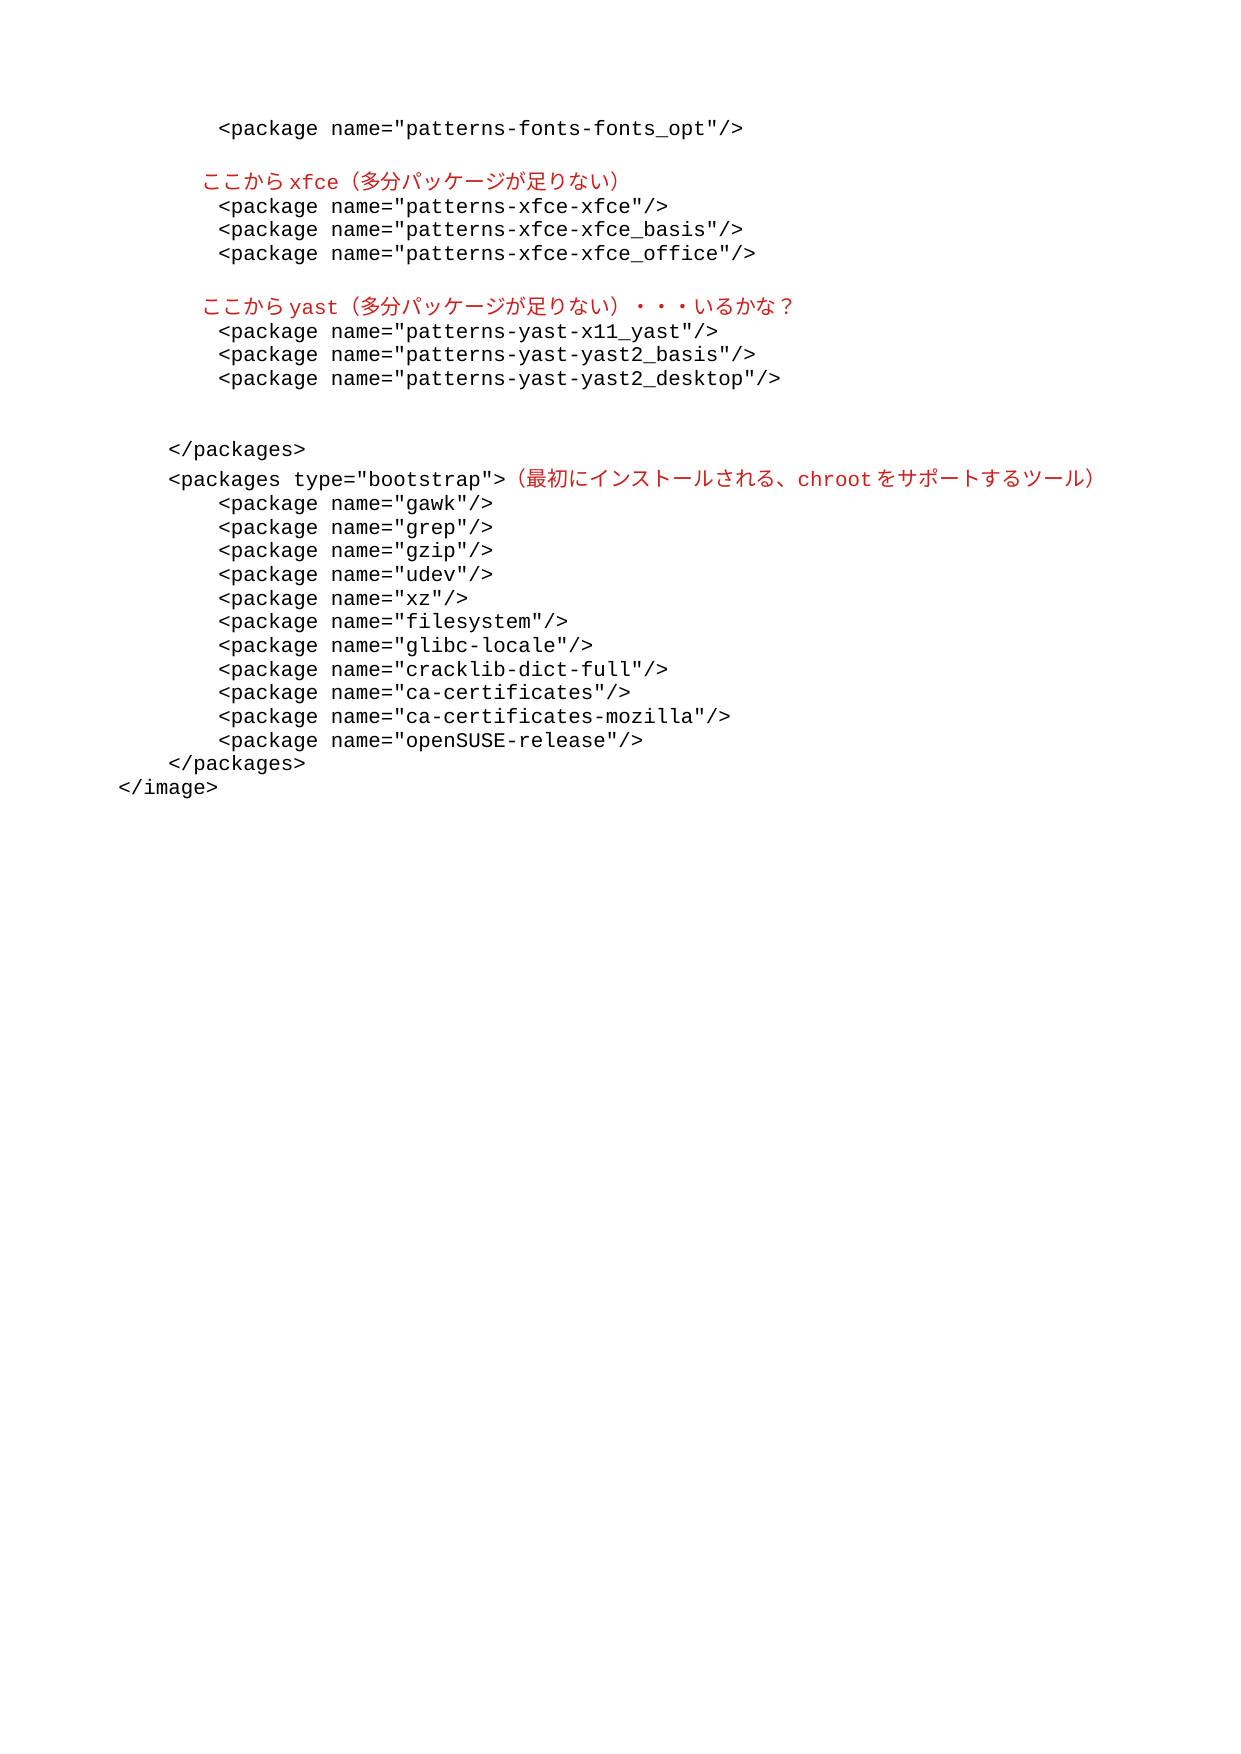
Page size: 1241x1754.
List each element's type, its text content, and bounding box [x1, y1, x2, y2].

text ここからxfce（多分パッケージが足りない） [118, 165, 1122, 196]
text <packages type="bootstrap">（最初にインストールされる、chrootをサポートするツール） [118, 463, 1122, 493]
text <package name="ca-certificates"/> [118, 682, 1122, 706]
text <package name="patterns-yast-yast2_basis"/> [118, 344, 1122, 368]
text <package name="patterns-xfce-xfce_office"/> [118, 243, 1122, 267]
text </packages> [118, 439, 1122, 463]
text <package name="patterns-xfce-xfce_basis"/> [118, 219, 1122, 243]
text <package name="glibc-locale"/> [118, 635, 1122, 659]
text </packages> [118, 753, 1122, 777]
text <package name="filesystem"/> [118, 611, 1122, 635]
text <package name="openSUSE-release"/> [118, 729, 1122, 753]
text <package name="patterns-fonts-fonts_opt"/> [118, 118, 1122, 142]
text <package name="udev"/> [118, 564, 1122, 588]
text <package name="gzip"/> [118, 540, 1122, 564]
text </image> [118, 777, 1122, 801]
text <package name="xz"/> [118, 588, 1122, 611]
text <package name="gawk"/> [118, 493, 1122, 517]
text <package name="patterns-yast-yast2_desktop"/> [118, 368, 1122, 392]
text ここからyast（多分パッケージが足りない）・・・いるかな？ [118, 290, 1122, 321]
text <package name="patterns-yast-x11_yast"/> [118, 321, 1122, 344]
text <package name="grep"/> [118, 517, 1122, 540]
text <package name="patterns-xfce-xfce"/> [118, 196, 1122, 219]
text <package name="cracklib-dict-full"/> [118, 659, 1122, 682]
text <package name="ca-certificates-mozilla"/> [118, 706, 1122, 729]
